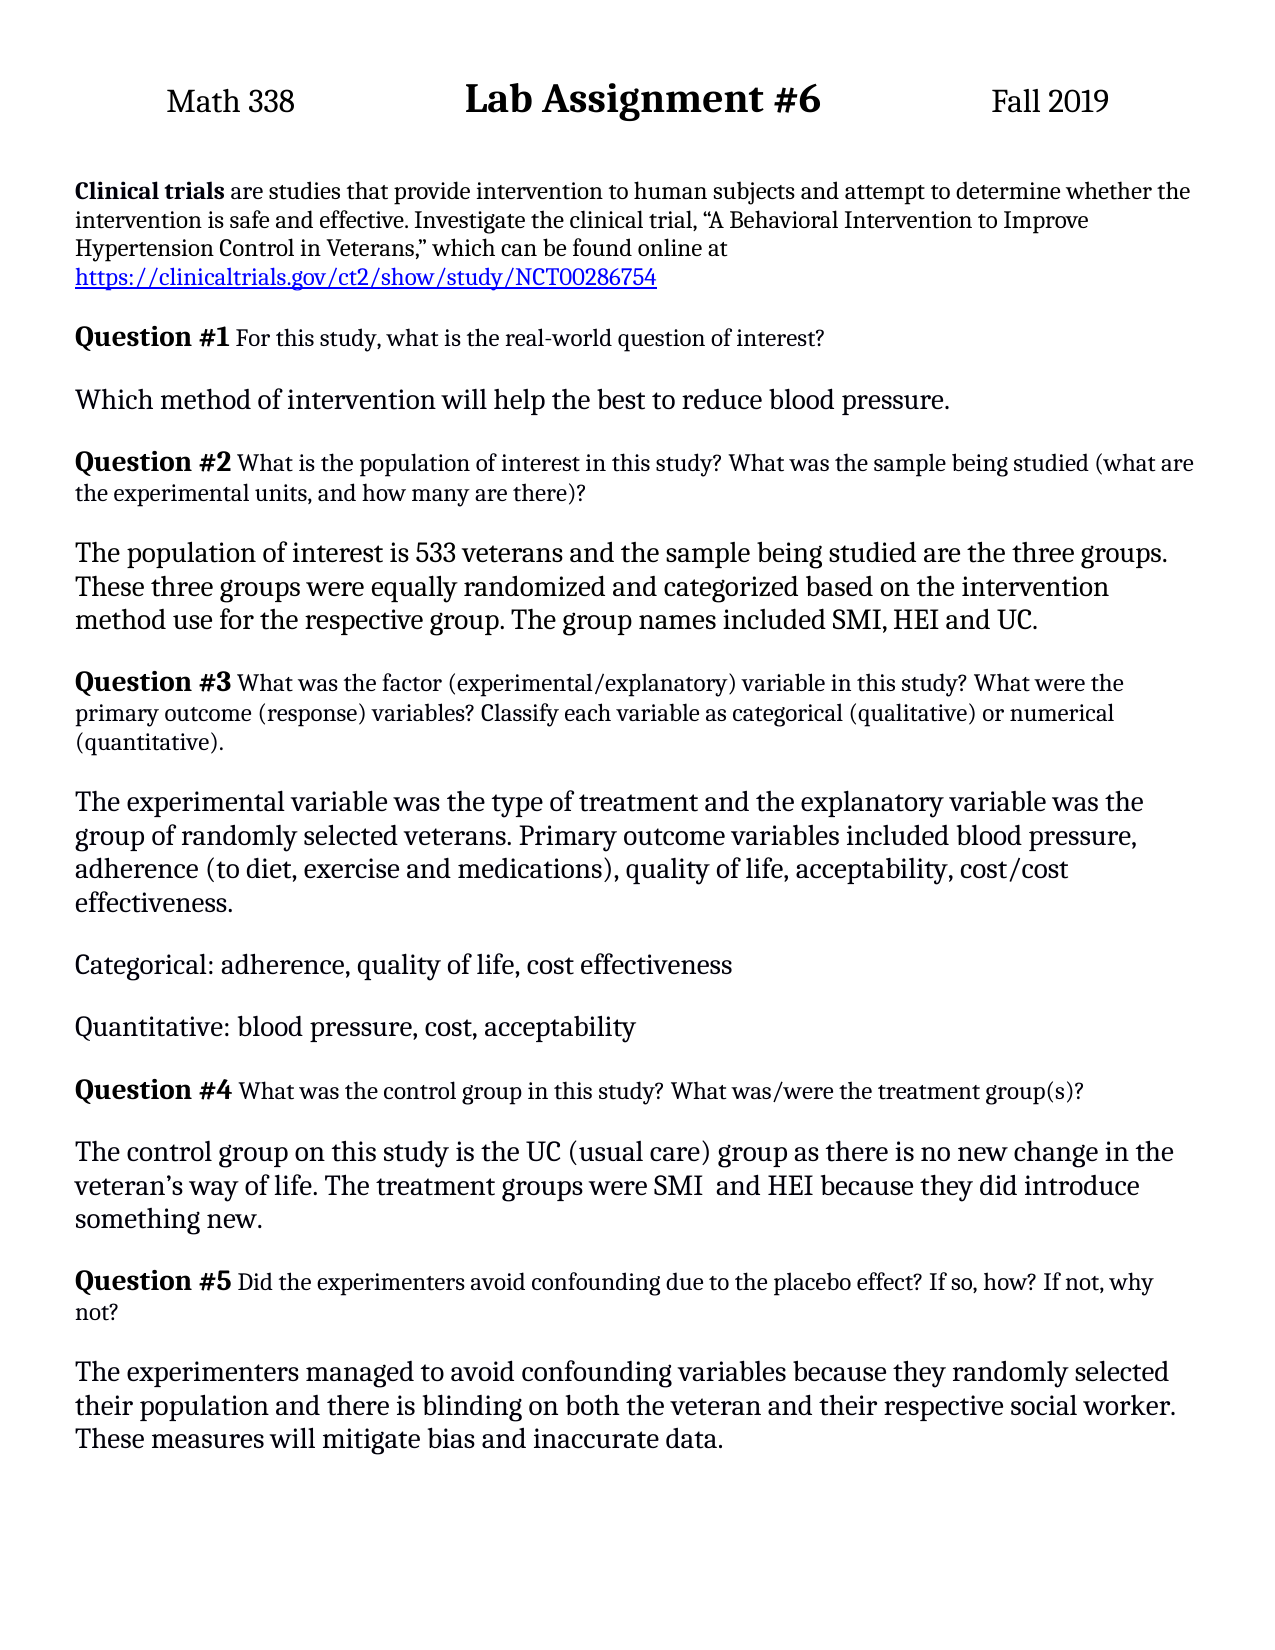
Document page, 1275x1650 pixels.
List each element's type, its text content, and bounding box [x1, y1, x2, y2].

text Clinical trials are studies that provide intervention to human subjects and attempt to determine whether the intervention is safe and effective. Investigate the clinical trial, “A Behavioral Intervention to Improve Hypertension Control in Veterans,” which can be found online at https://clinicaltrials.gov/ct2/show/study/NCT00286754 [75, 177, 1200, 292]
text Question #5 Did the experimenters avoid confounding due to the placebo effect? If so, how? If not, why not? [75, 1264, 1200, 1327]
text Question #4 What was the control group in this study? What was/were the treatment group(s)? [75, 1073, 1200, 1106]
text Question #1 For this study, what is the real-world question of interest? [75, 321, 1200, 354]
text Which method of intervention will help the best to reduce blood pressure. [75, 383, 1200, 416]
text The control group on this study is the UC (usual care) group as there is no new change in the veteran’s way of life. The treatment groups were SMI and HEI because they did introduce something new. [75, 1135, 1200, 1236]
text Question #3 What was the factor (experimental/explanatory) variable in this study? What were the primary outcome (response) variables? Classify each variable as categorical (qualitative) or numerical (quantitative). [75, 666, 1200, 757]
text Quantitative: blood pressure, cost, acceptability [75, 1011, 1200, 1044]
text The experimenters managed to avoid confounding variables because they randomly selected their population and there is blinding on both the veteran and their respective social worker. These measures will mitigate bias and inaccurate data. [75, 1356, 1200, 1456]
text The experimental variable was the type of treatment and the explanatory variable was the group of randomly selected veterans. Primary outcome variables included blood pressure, adherence (to diet, exercise and medications), quality of life, acceptability, cost/cost effectiveness. [75, 785, 1200, 919]
text Math 338 Lab Assignment #6 Fall 2019 [75, 75, 1200, 123]
text The population of interest is 533 veterans and the sample being studied are the three groups. These three groups were equally randomized and categorized based on the intervention method use for the respective group. The group names included SMI, HEI and UC. [75, 536, 1200, 637]
text Categorical: adherence, quality of life, cost effectiveness [75, 948, 1200, 982]
text Question #2 What is the population of interest in this study? What was the sample being studied (what are the experimental units, and how many are there)? [75, 445, 1200, 507]
